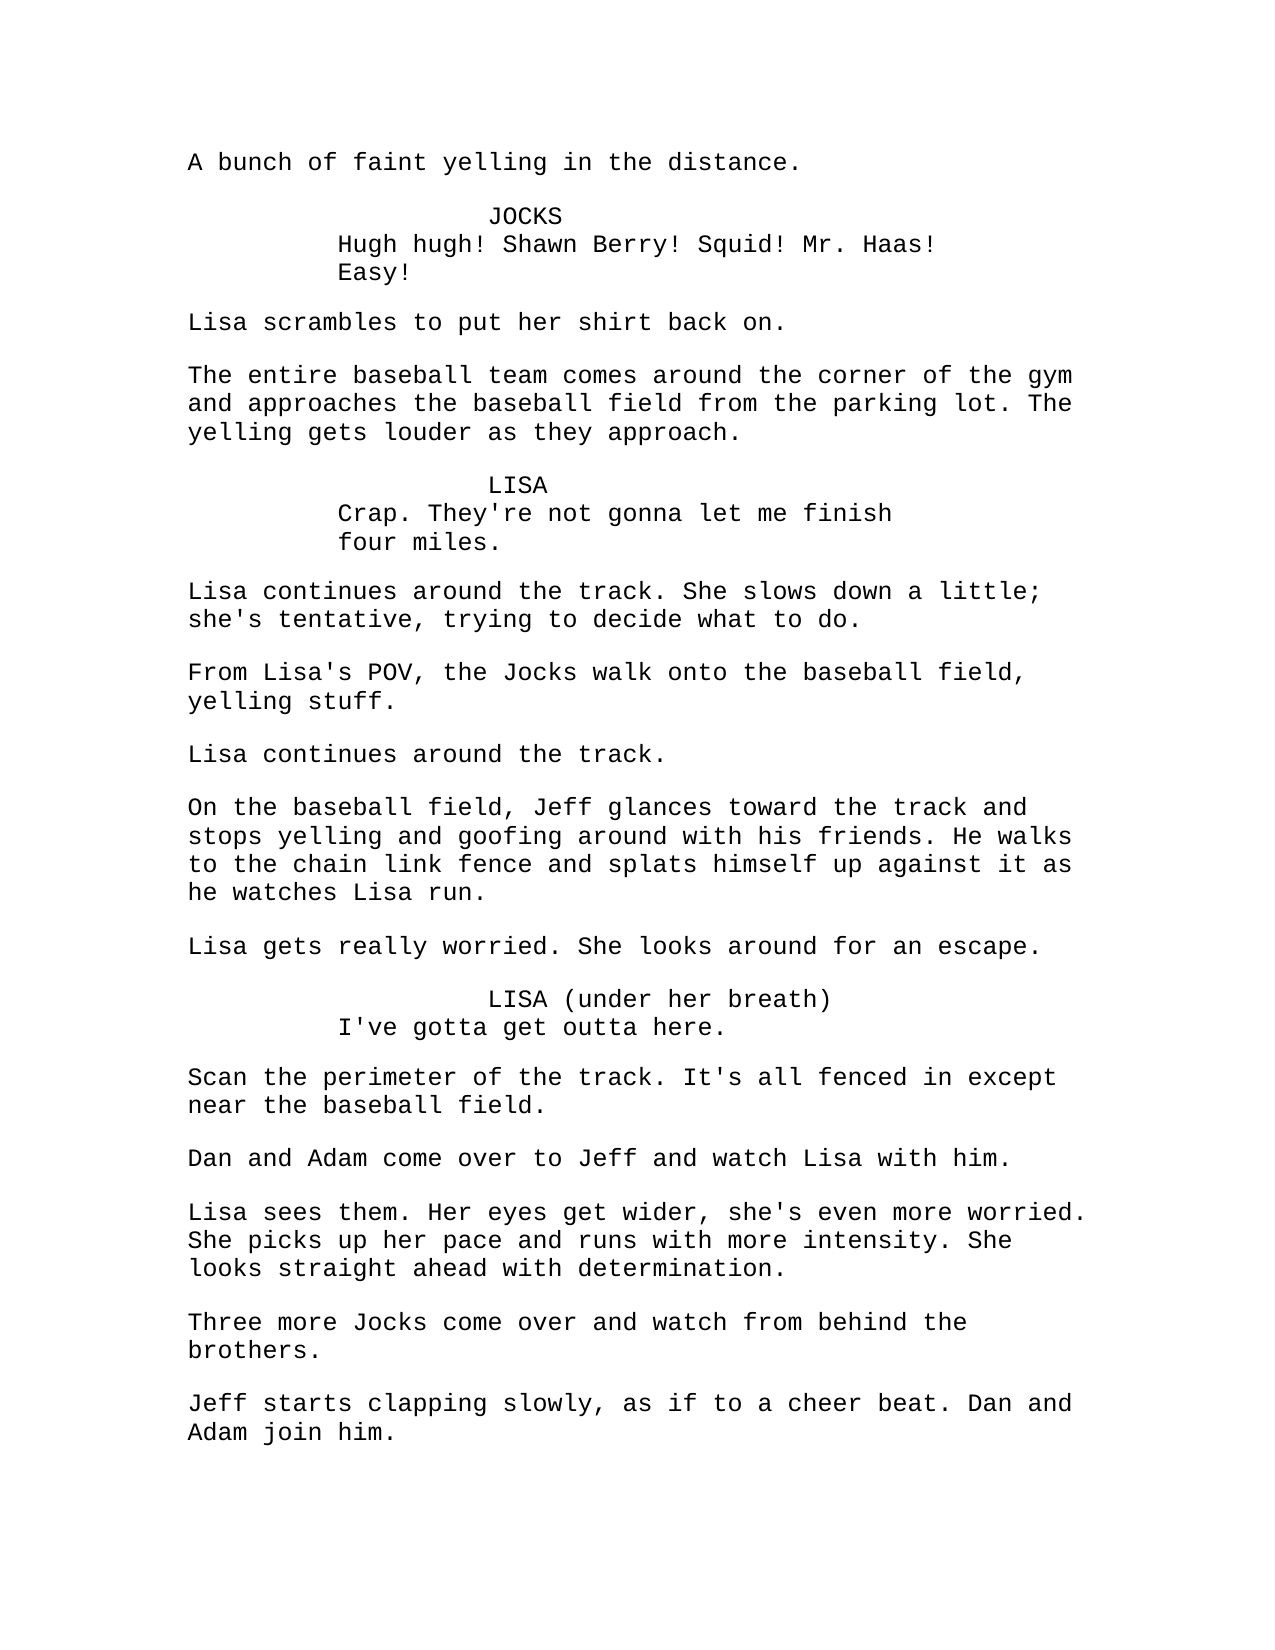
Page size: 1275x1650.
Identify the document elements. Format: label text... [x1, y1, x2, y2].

text Jeff starts clapping slowly, as if to a cheer beat. Dan and Adam join him. [187, 1391, 1087, 1447]
text Hugh hugh! Shawn Berry! Squid! Mr. Haas! Easy! [337, 232, 937, 288]
text Lisa continues around the track. She slows down a little; she's tentative, trying to decide what to do. [187, 578, 1087, 635]
text Lisa continues around the track. [187, 742, 1087, 770]
text From Lisa's POV, the Jocks walk onto the baseball field, yelling stuff. [187, 660, 1087, 717]
text LISA [187, 472, 1087, 501]
text Lisa gets really worried. She looks around for an escape. [187, 933, 1087, 962]
text On the baseball field, Jeff glances toward the track and stops yelling and goofing around with his friends. He walks to the chain link fence and splats himself up against it as he watches Lisa run. [187, 795, 1087, 908]
text LISA (under her breath) [187, 987, 1087, 1015]
text Dan and Adam come over to Jeff and watch Lisa with him. [187, 1146, 1087, 1174]
text The entire baseball team comes around the corner of the gym and approaches the baseball field from the parking lot. The yelling gets louder as they approach. [187, 362, 1087, 447]
text Lisa sees them. Her eyes get wider, she's even more worried. She picks up her pace and runs with more intensity. She looks straight ahead with determination. [187, 1199, 1087, 1284]
text Scan the perimeter of the track. It's all fenced in except near the baseball field. [187, 1064, 1087, 1121]
text Three more Jocks come over and watch from behind the brothers. [187, 1309, 1087, 1366]
text A bunch of faint yelling in the distance. [187, 150, 1087, 178]
text Lisa scrambles to put her shirt back on. [187, 309, 1087, 337]
text Crap. They're not gonna let me finish four miles. [337, 501, 937, 557]
text JOCKS [187, 203, 1087, 232]
text I've gotta get outta here. [337, 1015, 937, 1043]
